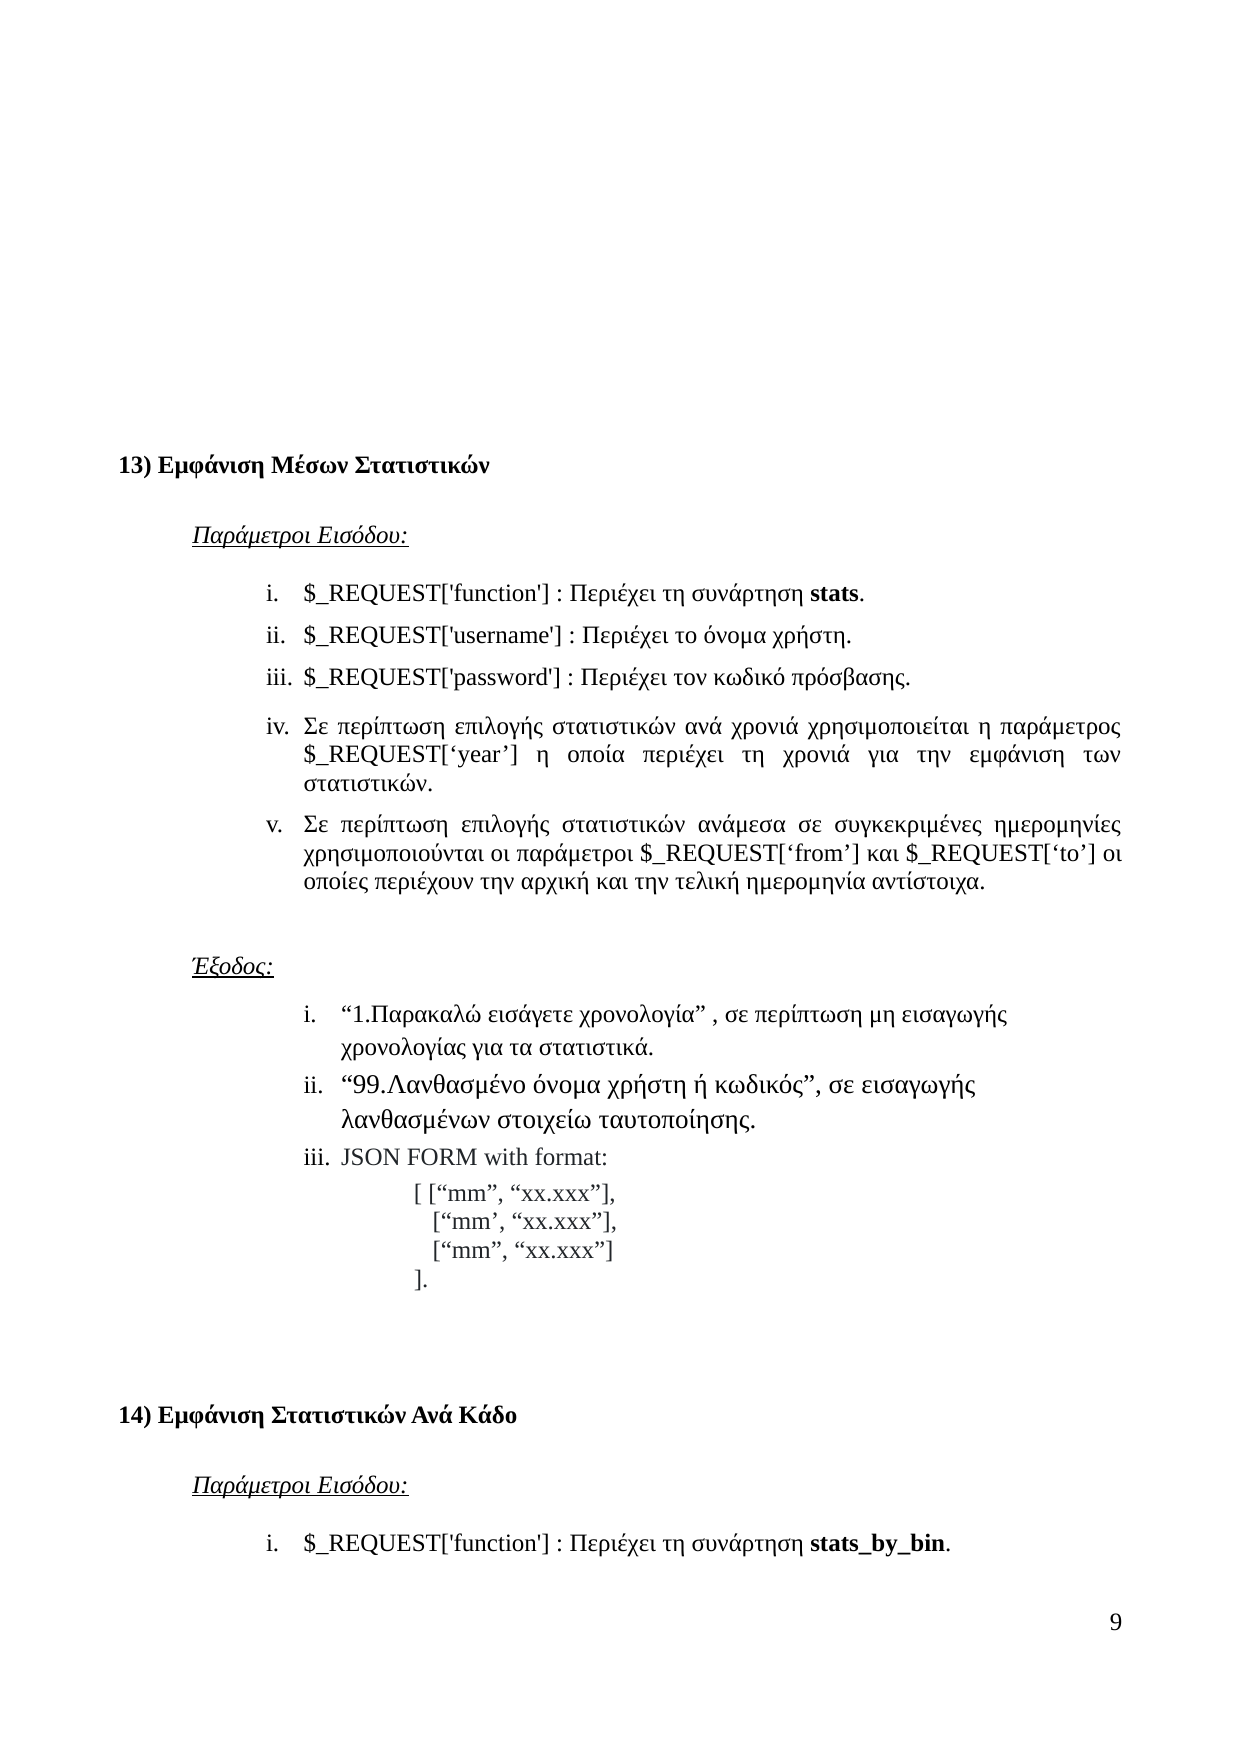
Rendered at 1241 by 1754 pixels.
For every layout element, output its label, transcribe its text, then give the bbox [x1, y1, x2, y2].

subtitle Παράμετροι Εισόδου: [192, 521, 1122, 549]
subtitle 13) Εμφάνιση Μέσων Στατιστικών [118, 451, 1122, 479]
list $_REQUEST['function'] : Περιέχει τη συνάρτηση stats. [266, 578, 1122, 607]
text Έξοδος: [192, 951, 1122, 980]
list Σε περίπτωση επιλογής στατιστικών ανά χρονιά χρησιμοποιείται η παράμετρος $_REQUEST[‘year’] η οποία περιέχει τη χρονιά για την εμφάνιση των στατιστικών. [266, 711, 1122, 797]
text ]. [192, 1264, 1122, 1293]
list $_REQUEST['password'] : Περιέχει τον κωδικό πρόσβασης. [266, 662, 1122, 690]
text [“mm’, “xx.xxx”], [192, 1206, 1122, 1235]
subtitle 14) Εμφάνιση Στατιστικών Ανά Κάδο [118, 1400, 1122, 1429]
text [ [“mm”, “xx.xxx”], [192, 1178, 1122, 1206]
list $_REQUEST['function'] : Περιέχει τη συνάρτηση stats_by_bin. [266, 1528, 1122, 1556]
list “1.Παρακαλώ εισάγετε χρονολογία” , σε περίπτωση μη εισαγωγής χρονολογίας για τα στατιστικά. [303, 999, 1122, 1061]
subtitle Παράμετροι Εισόδου: [192, 1470, 1122, 1499]
list Σε περίπτωση επιλογής στατιστικών ανάμεσα σε συγκεκριμένες ημερομηνίες χρησιμοποιούνται οι παράμετροι $_REQUEST[‘from’] και $_REQUEST[‘to’] οι οποίες περιέχουν την αρχική και την τελική ημερομηνία αντίστοιχα. [266, 809, 1122, 895]
list “99.Λανθασμένο όνομα χρήστη ή κωδικός”, σε εισαγωγής λανθασμένων στοιχείω ταυτοποίησης. [303, 1068, 1122, 1134]
list JSON FORM with format: [303, 1142, 1122, 1171]
text [“mm”, “xx.xxx”] [192, 1235, 1122, 1264]
list $_REQUEST['username'] : Περιέχει το όνομα χρήστη. [266, 620, 1122, 649]
